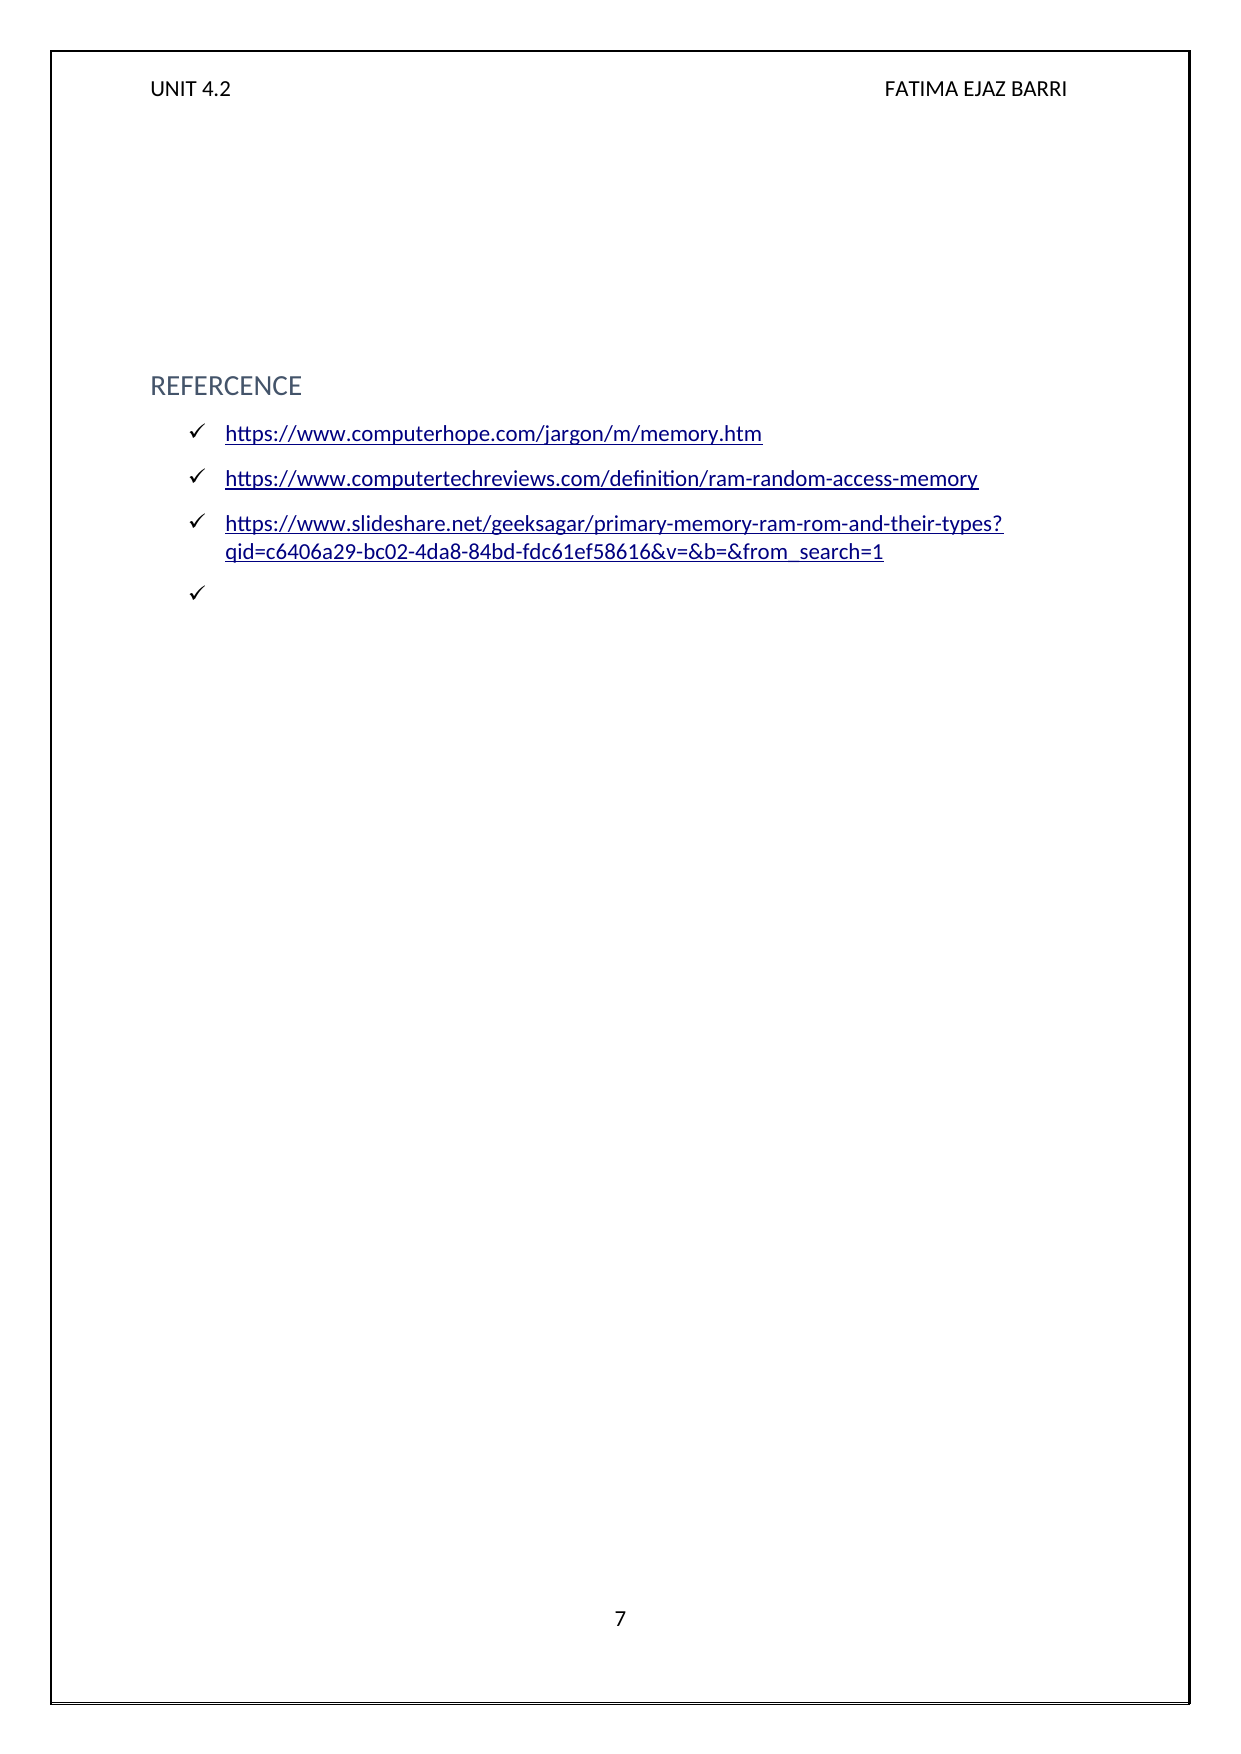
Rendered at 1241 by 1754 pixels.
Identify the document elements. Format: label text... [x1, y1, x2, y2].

list https://www.slideshare.net/geeksagar/primary-memory-ram-rom-and-their-types?qid=c6406a29-bc02-4da8-84bd-fdc61ef58616&v=&b=&from_search=1 [188, 509, 1090, 565]
text REFERCENCE [150, 367, 1090, 403]
list https://www.computerhope.com/jargon/m/memory.htm [188, 419, 1090, 447]
list https://www.computertechreviews.com/definition/ram-random-access-memory [188, 464, 1090, 492]
